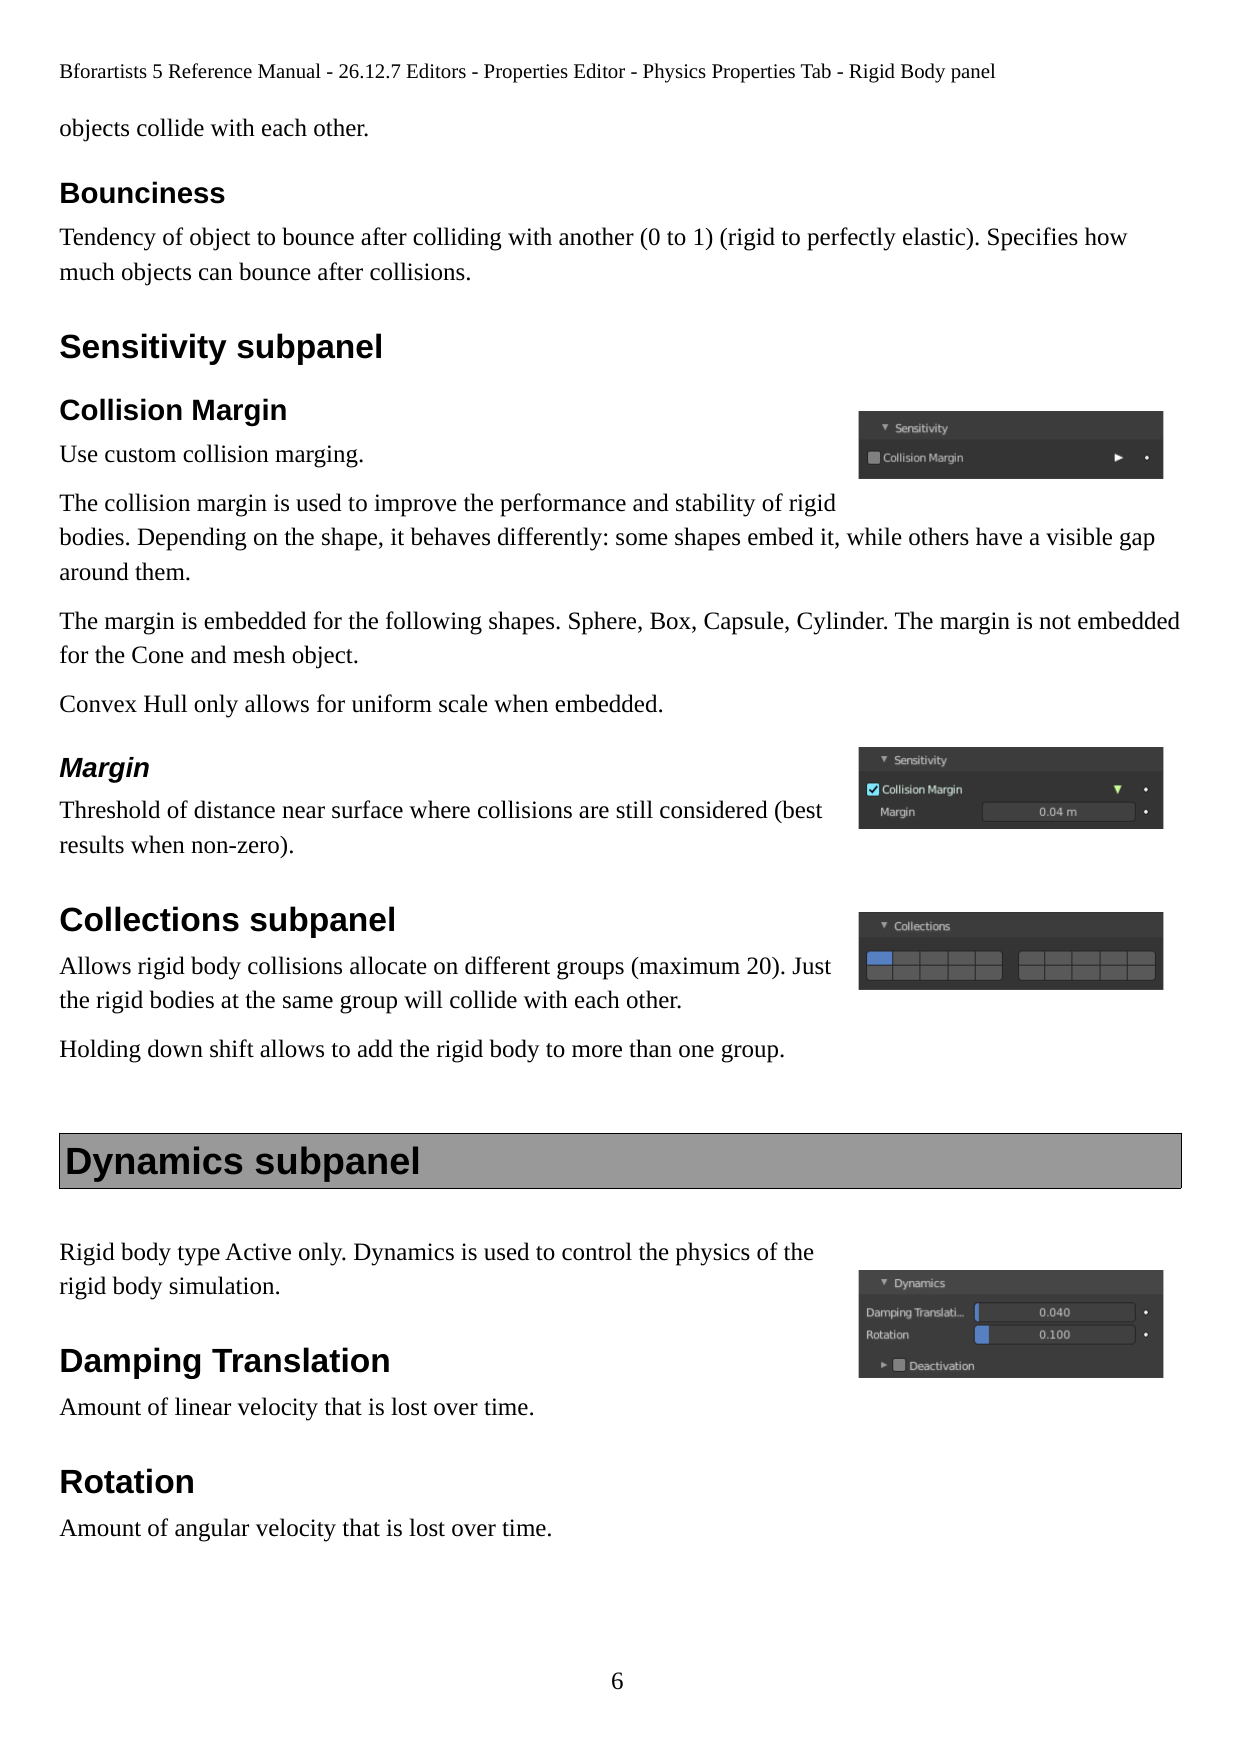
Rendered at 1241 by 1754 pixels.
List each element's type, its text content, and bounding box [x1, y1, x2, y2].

text Convex Hull only allows for uniform scale when embedded. [59, 689, 1181, 718]
subtitle Rotation [59, 1462, 1181, 1501]
subtitle Collision Margin [59, 393, 1181, 426]
subtitle Bounciness [59, 176, 1181, 210]
picture [858, 912, 1164, 990]
picture [858, 411, 1164, 479]
subtitle [1164, 751, 1181, 783]
text objects collide with each other. [59, 113, 1181, 141]
text Allows rigid body collisions allocate on different groups (maximum 20). Just the rigid bodies at the same group will collide with each other. [59, 951, 1181, 1014]
text Threshold of distance near surface where collisions are still considered (best results when non-zero). [59, 795, 1181, 859]
text The margin is embedded for the following shapes. Sphere, Box, Capsule, Cylinder. The margin is not embedded for the Cone and mesh object. [59, 606, 1181, 669]
subtitle Margin [59, 751, 858, 783]
text Rigid body type Active only. Dynamics is used to control the physics of the rigid body simulation. [59, 1237, 1181, 1300]
table_header Dynamics subpanel [60, 1134, 1181, 1188]
text Amount of linear velocity that is lost over time. [59, 1392, 1181, 1421]
text Amount of angular velocity that is lost over time. [59, 1513, 1181, 1542]
picture [858, 1270, 1164, 1378]
subtitle Collections subpanel [59, 900, 1181, 938]
subtitle Damping Translation [59, 1341, 1181, 1380]
picture [858, 747, 1164, 829]
text The collision margin is used to improve the performance and stability of rigid bodies. Depending on the shape, it behaves differently: some shapes embed it, while others have a visible gap around them. [59, 488, 1181, 586]
text Tendency of object to bounce after colliding with another (0 to 1) (rigid to perfectly elastic). Specifies how much objects can bounce after collisions. [59, 222, 1181, 286]
subtitle Sensitivity subpanel [59, 327, 1181, 366]
text Use custom collision marging. [59, 439, 858, 468]
text Holding down shift allows to add the rigid body to more than one group. [59, 1034, 1181, 1063]
